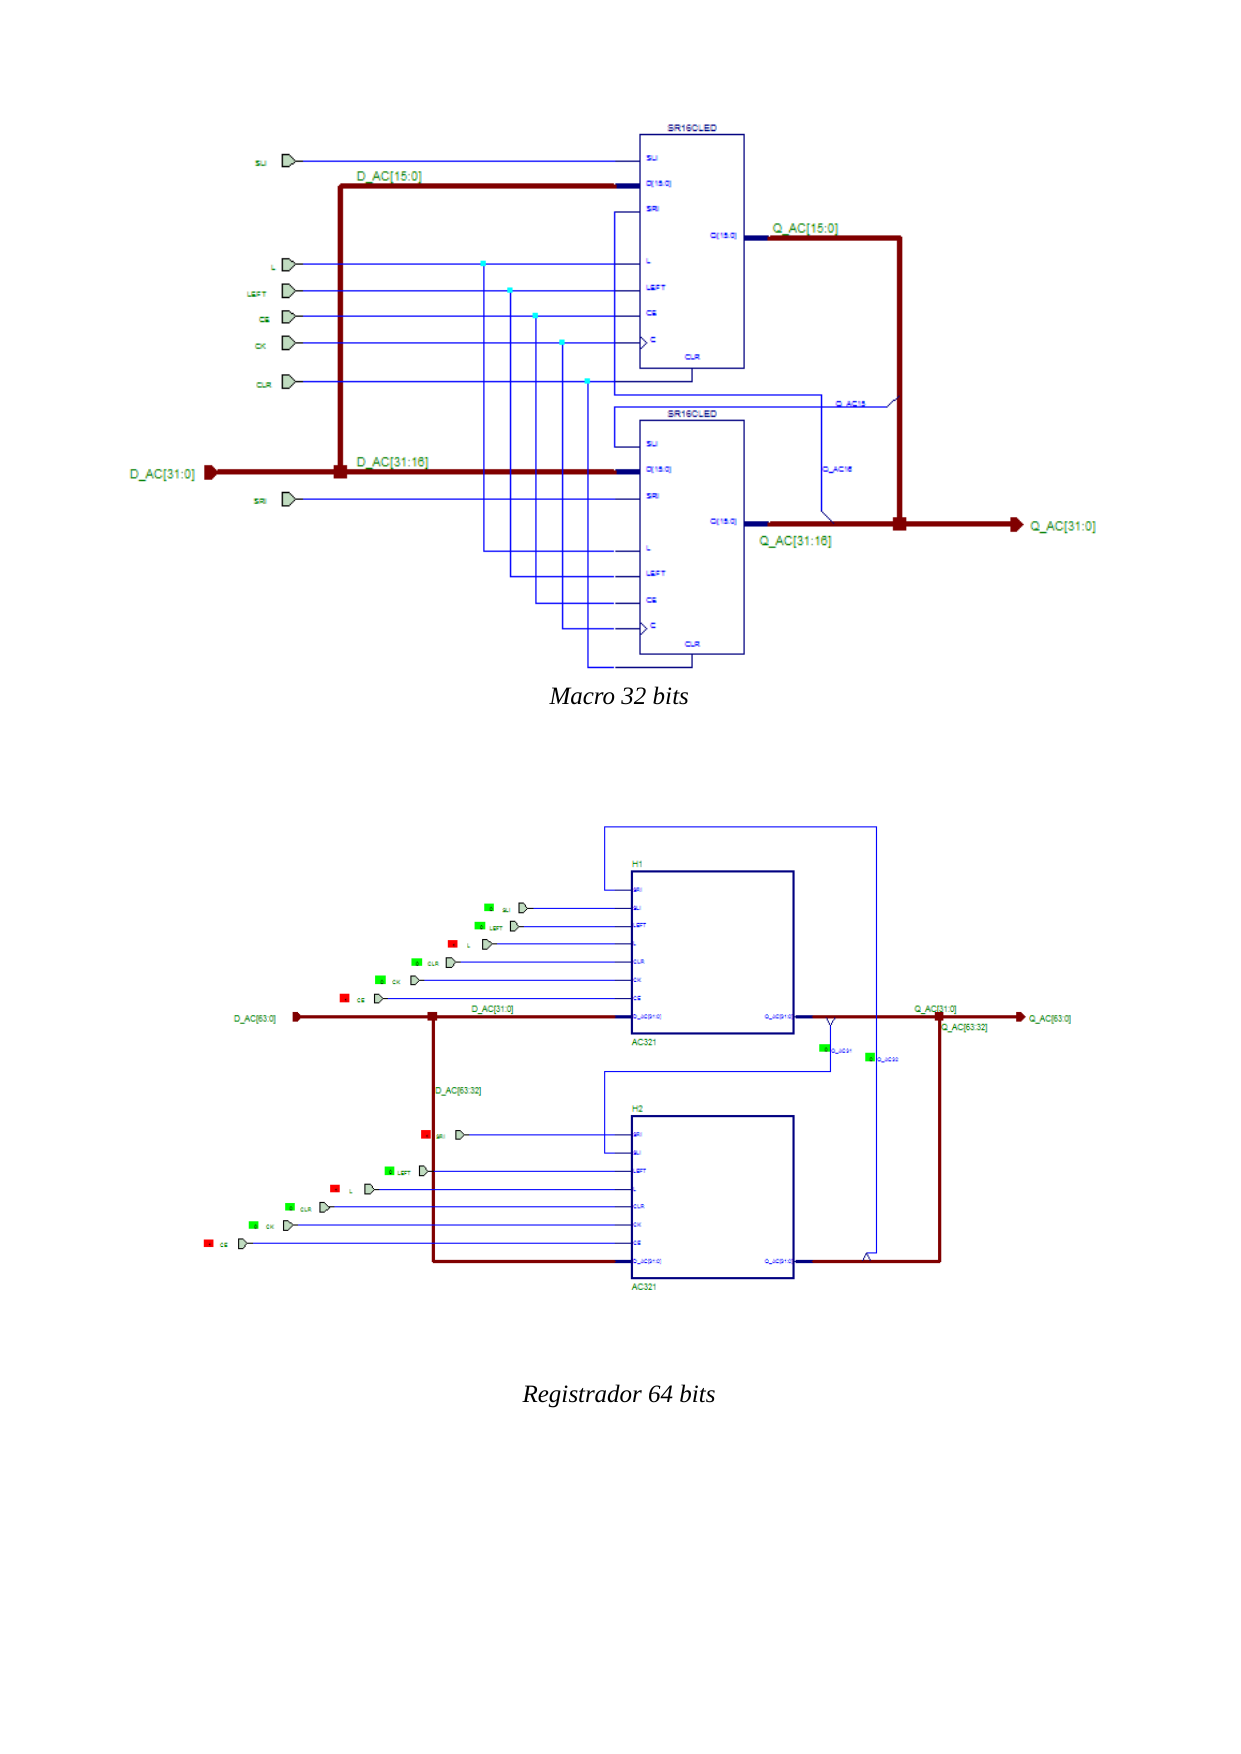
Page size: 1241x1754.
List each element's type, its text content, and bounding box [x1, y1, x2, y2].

picture [123, 118, 1117, 681]
text Macro 32 bits [118, 118, 1122, 709]
text Registrador 64 bits [118, 1379, 1122, 1408]
picture [130, 822, 1135, 1294]
